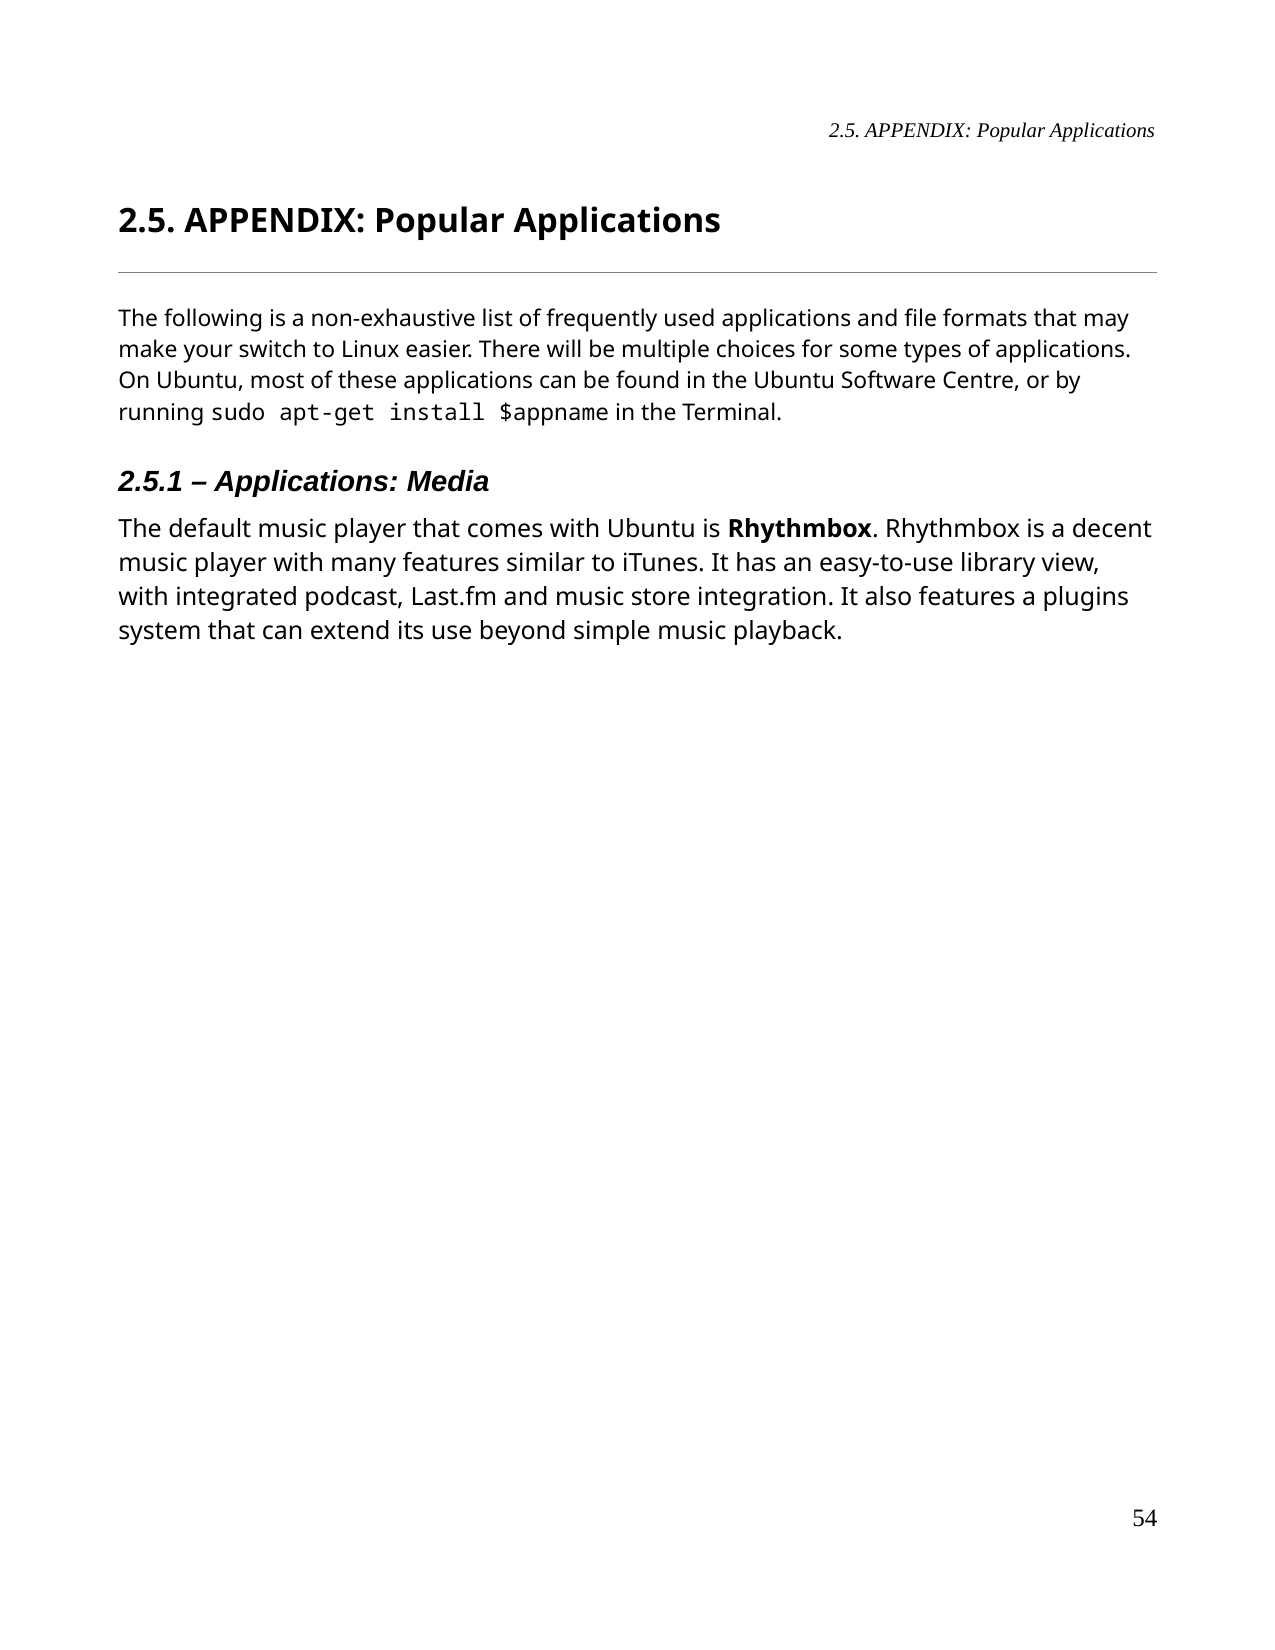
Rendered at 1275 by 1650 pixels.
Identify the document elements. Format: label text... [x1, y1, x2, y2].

subtitle 2.5. APPENDIX: Popular Applications [118, 197, 1157, 242]
text The default music player that comes with Ubuntu is Rhythmbox. Rhythmbox is a decent music player with many features similar to iTunes. It has an easy-to-use library view, with integrated podcast, Last.fm and music store integration. It also features a plugins system that can extend its use beyond simple music playback. [118, 510, 1157, 647]
text The following is a non-exhaustive list of frequently used applications and file formats that may make your switch to Linux easier. There will be multiple choices for some types of applications. On Ubuntu, most of these applications can be found in the Ubuntu Software Centre, or by running sudo apt-get install $appname in the Terminal. [118, 302, 1157, 427]
subtitle 2.5.1 – Applications: Media [118, 464, 1157, 498]
